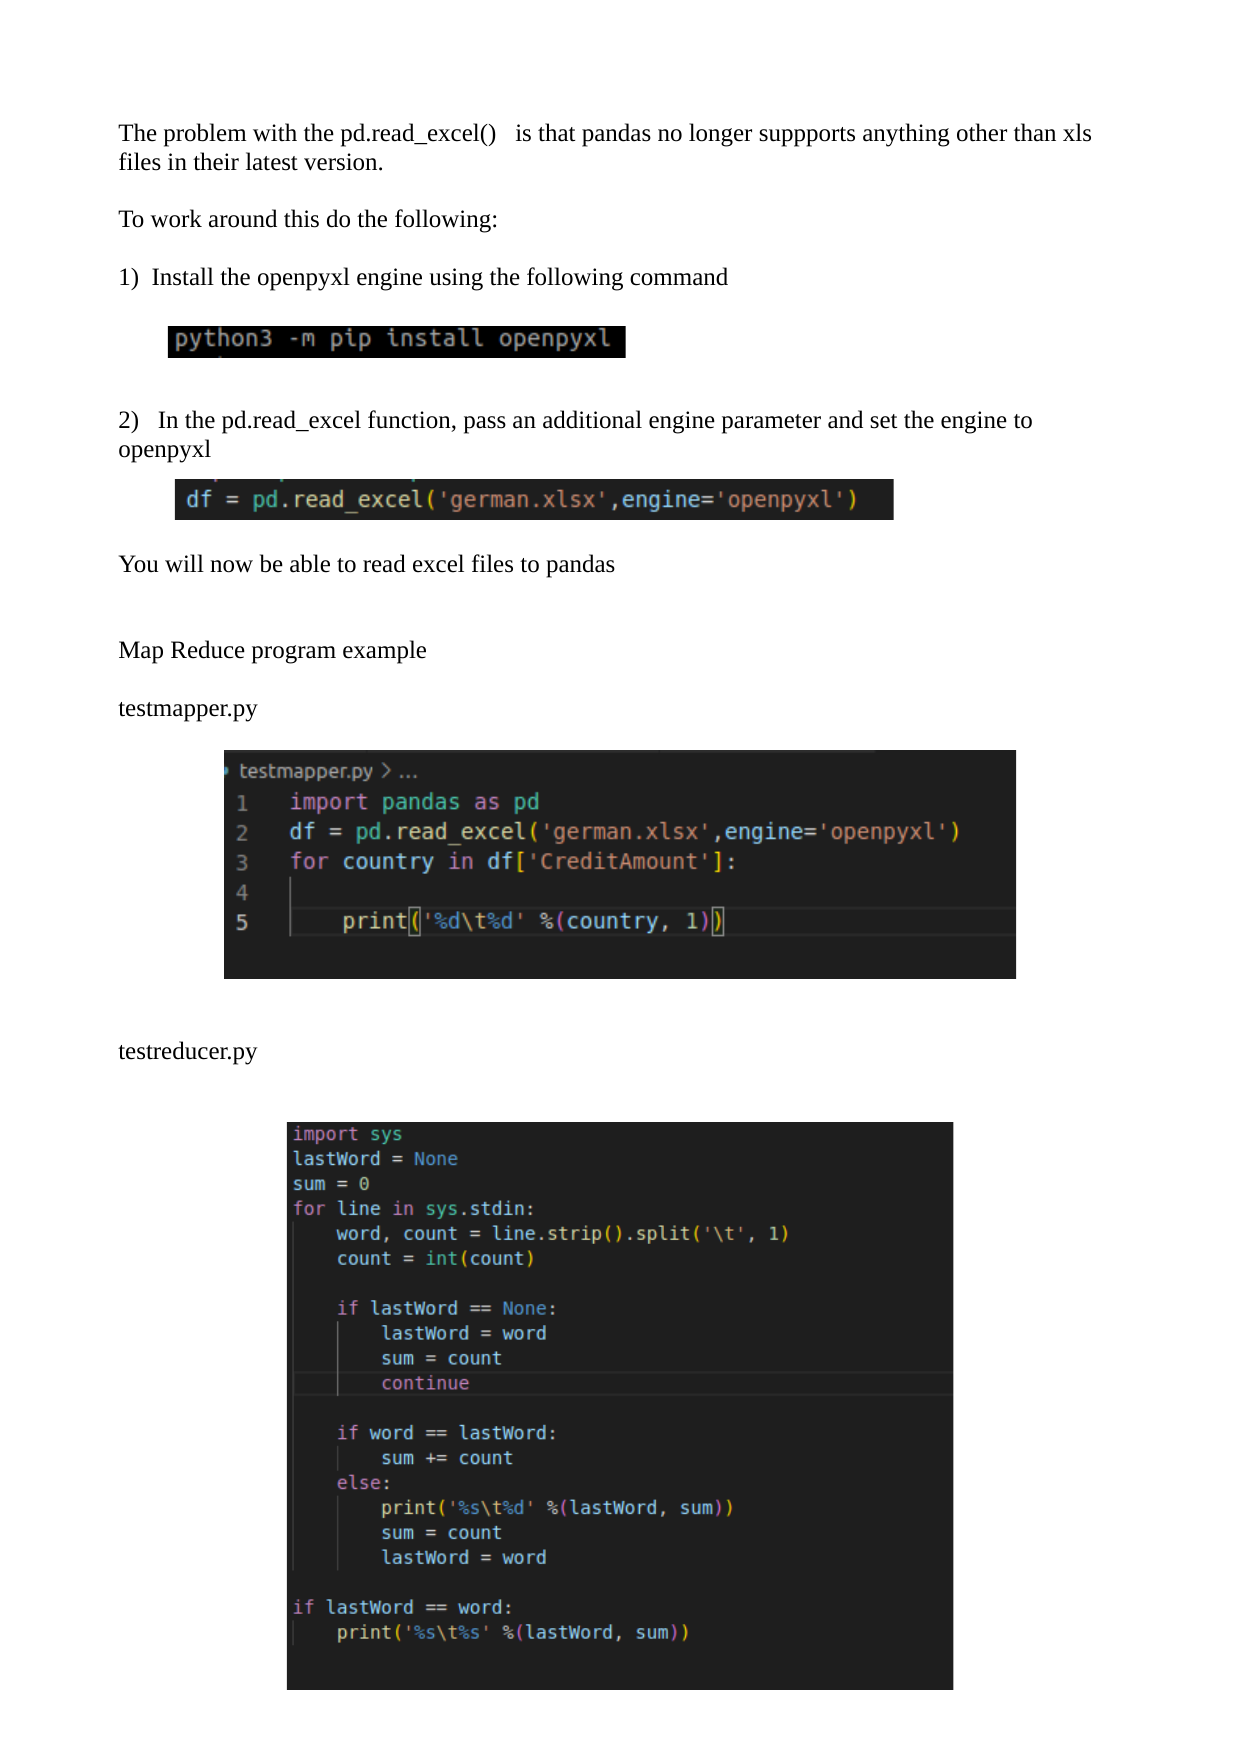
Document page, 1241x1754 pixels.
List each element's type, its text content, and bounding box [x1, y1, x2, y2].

text To work around this do the following: [118, 204, 1122, 233]
text Map Reduce program example testmapper.py [118, 636, 1122, 722]
picture [224, 750, 1017, 979]
picture [286, 1122, 954, 1690]
text You will now be able to read excel files to pandas [118, 549, 1122, 578]
text 1) Install the openpyxl engine using the following command [118, 262, 1122, 291]
text testreducer.py [118, 1036, 1122, 1065]
text The problem with the pd.read_excel() is that pandas no longer suppports anything other than xls files in their latest version. [118, 118, 1122, 176]
picture [167, 326, 626, 358]
picture [174, 479, 894, 520]
text 2) In the pd.read_excel function, pass an additional engine parameter and set the engine to openpyxl [118, 406, 1122, 463]
